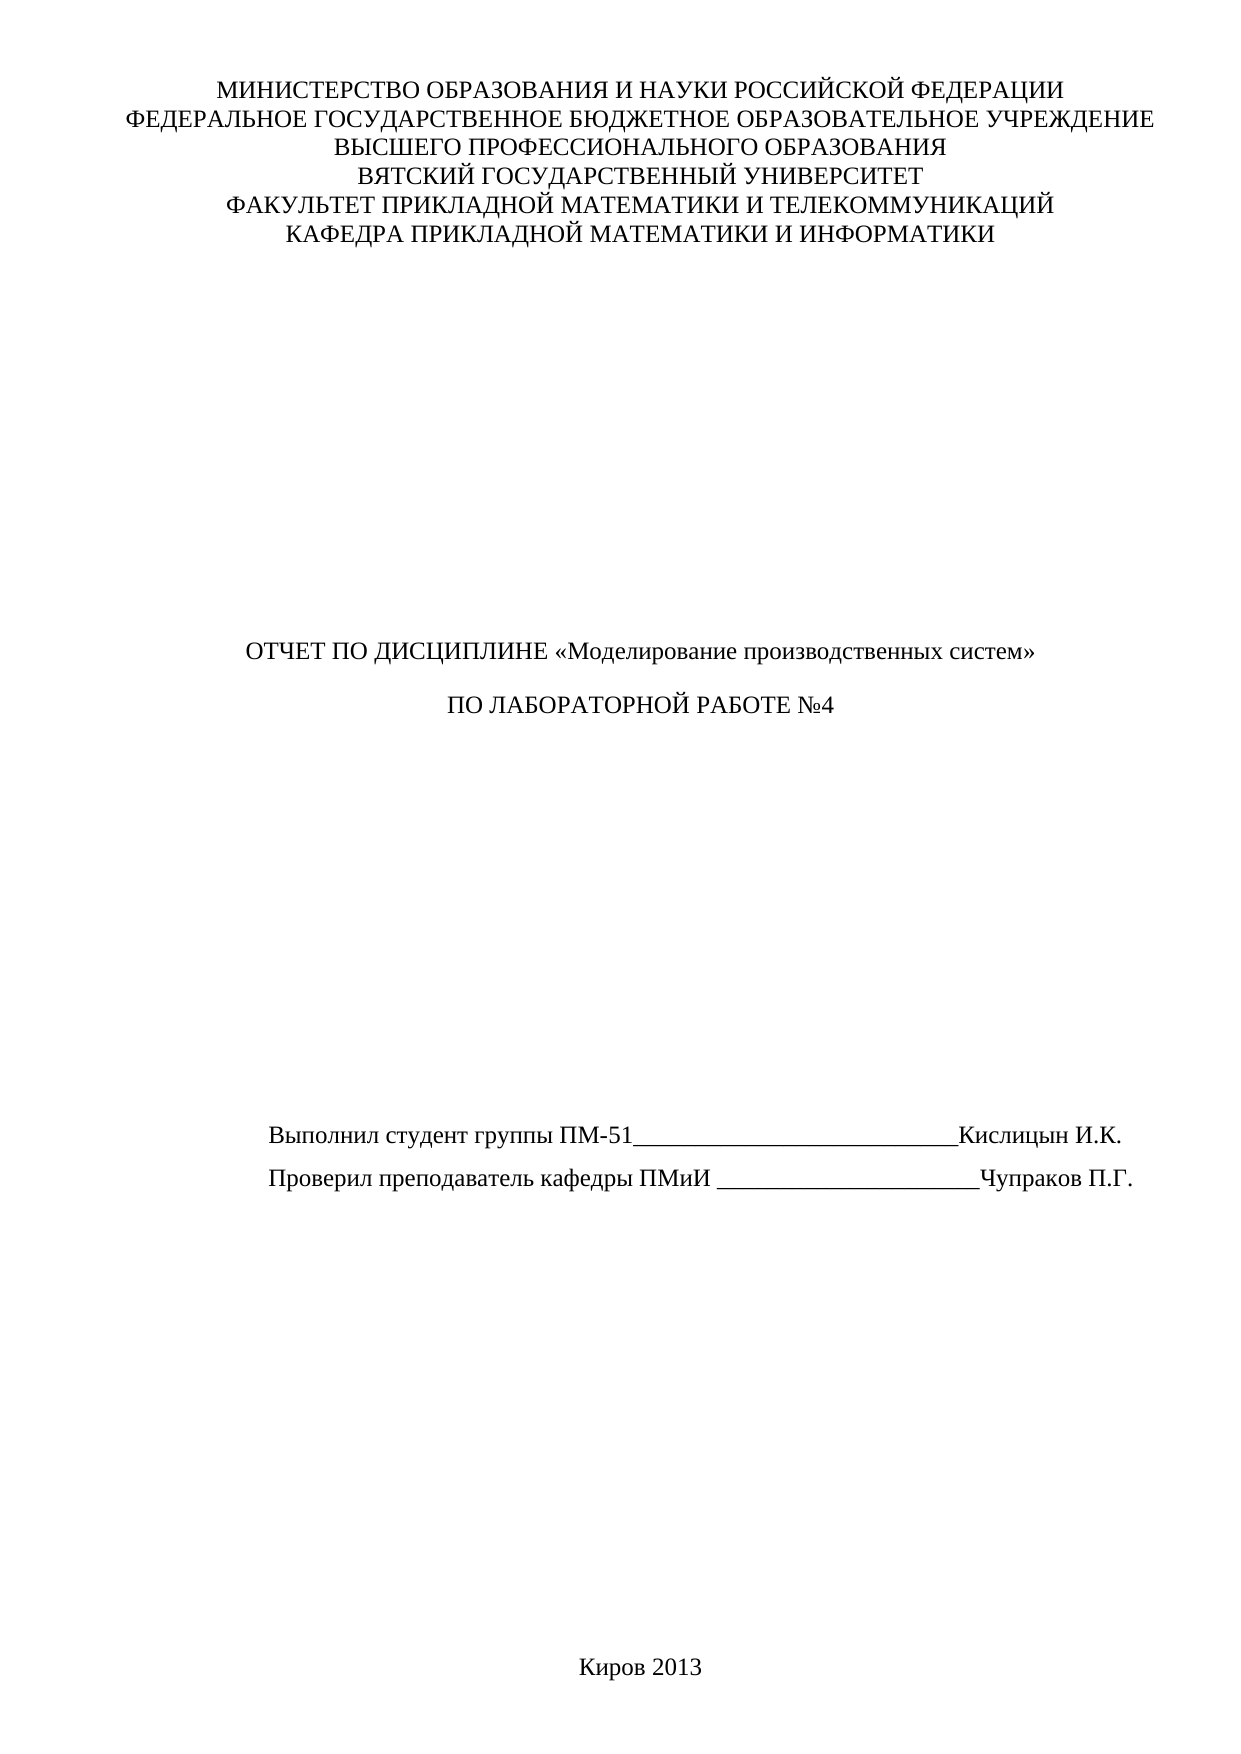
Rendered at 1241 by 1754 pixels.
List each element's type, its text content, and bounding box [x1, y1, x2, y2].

text Проверил преподаватель кафедры ПМиИ _____________________Чупраков П.Г. [268, 1163, 1162, 1192]
text ФЕДЕРАЛЬНОЕ ГОСУДАРСТВЕННОЕ БЮДЖЕТНОЕ ОБРАЗОВАТЕЛЬНОЕ УЧРЕЖДЕНИЕ [118, 104, 1162, 132]
text Министерство образования и науки РОССИЙСКОЙ ФЕДЕРАЦИИ [118, 75, 1162, 104]
text ПО ЛАБОРАТОРНОЙ РАБОТЕ №4 [118, 690, 1162, 719]
text ВЫСШЕГО ПРОФЕССИОНАЛЬНОГО ОБРАЗОВАНИЯ [118, 132, 1162, 161]
text ОТЧЕТ ПО ДИСЦИПЛИНЕ «Моделирование производственных систем» [118, 636, 1162, 665]
text КАФЕДРА ПРИКЛАДНОЙ МАТЕМАТИКИ И ИНФОРМАТИКИ [118, 219, 1162, 247]
text Выполнил студент группы ПМ-51__________________________Кислицын И.К. [268, 1120, 1162, 1149]
text ВЯТСКИЙ ГОСУДАРСТВЕННЫЙ УНИВЕРСИТЕТ [118, 161, 1162, 190]
text Киров 2013 [118, 1652, 1162, 1681]
text ФАКУЛЬТЕТ ПРИКЛАДНОЙ МАТЕМАТИКИ И ТЕЛЕКОММУНИКАЦИЙ [118, 190, 1162, 219]
